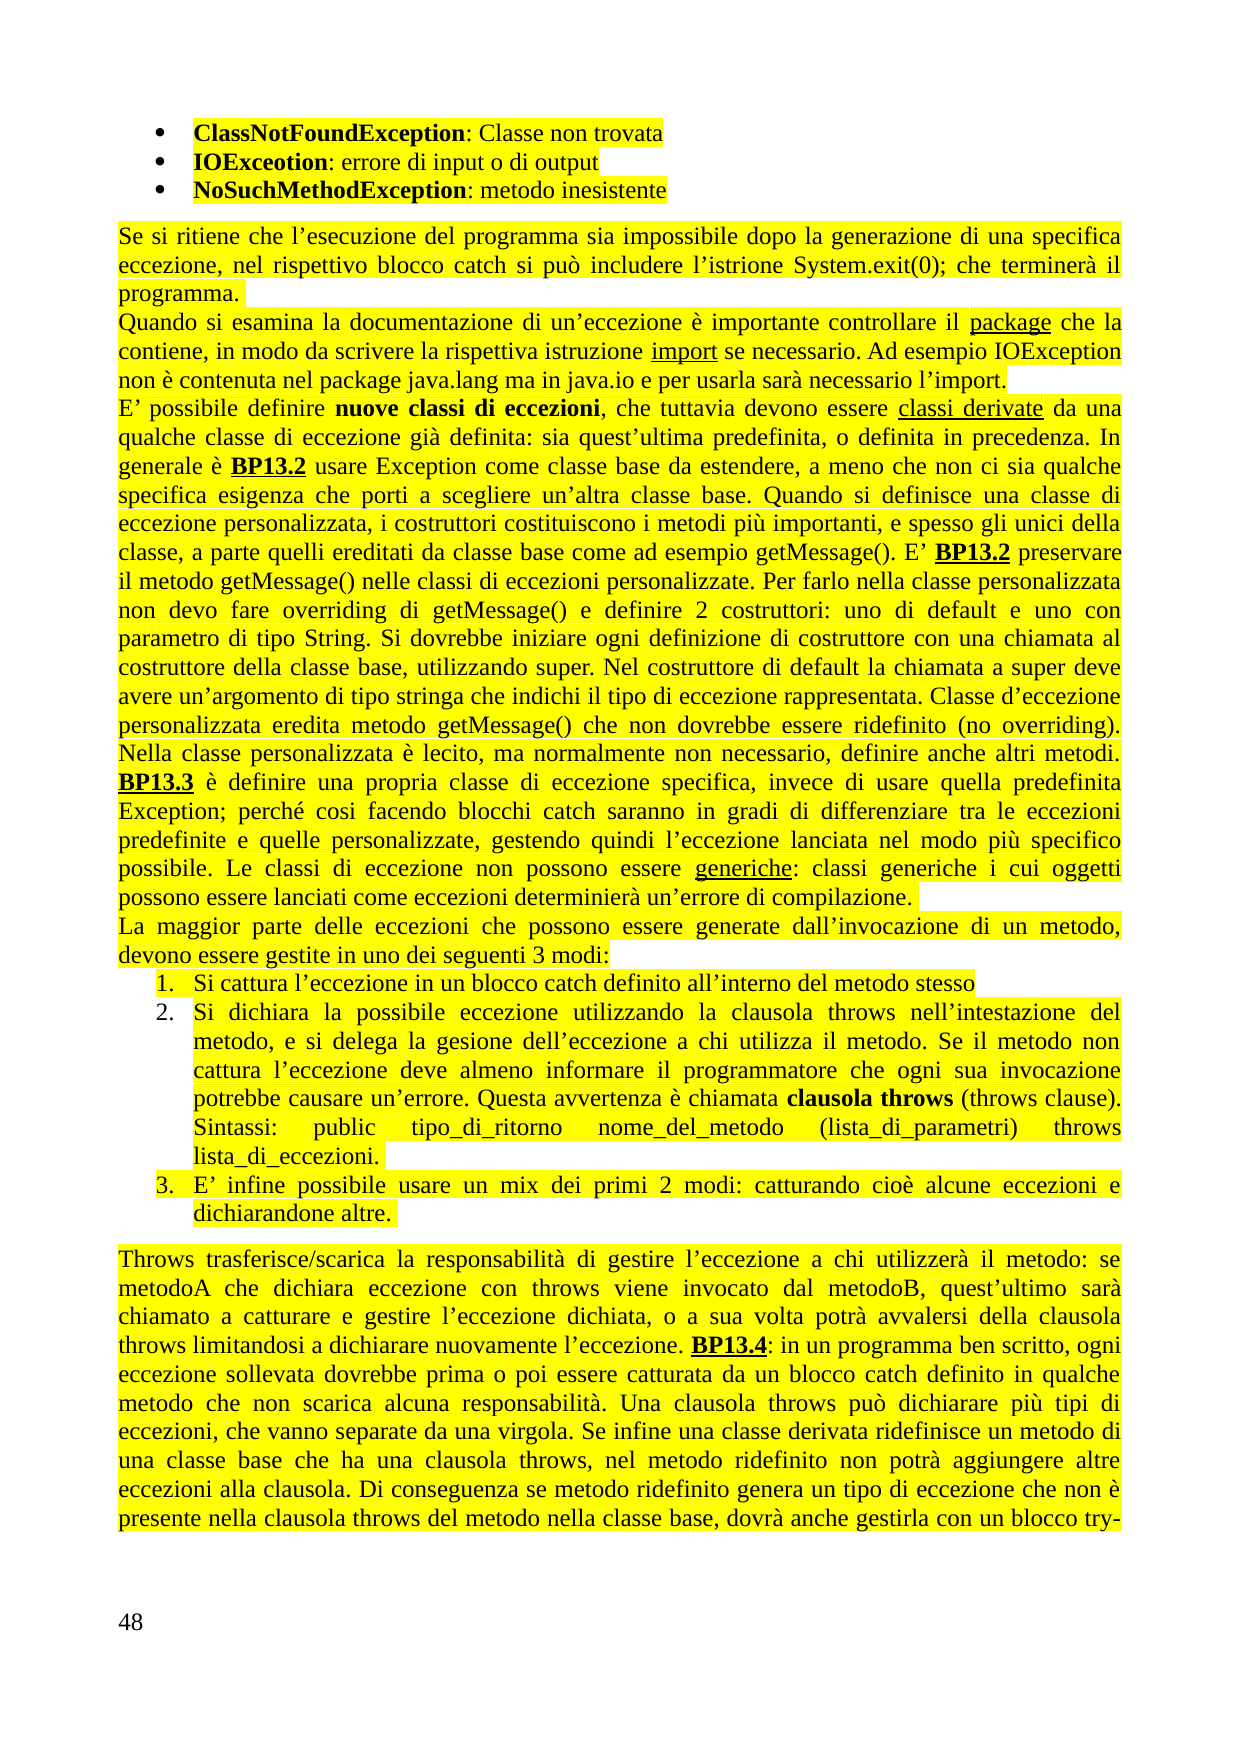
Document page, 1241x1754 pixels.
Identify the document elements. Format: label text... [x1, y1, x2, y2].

list IOExceotion: errore di input o di output [156, 147, 1122, 176]
list ClassNotFoundException: Classe non trovata [156, 118, 1122, 147]
list E’ infine possibile usare un mix dei primi 2 modi: catturando cioè alcune eccezioni e dichiarandone altre. [156, 1170, 1122, 1227]
list Si dichiara la possibile eccezione utilizzando la clausola throws nell’intestazione del metodo, e si delega la gesione dell’eccezione a chi utilizza il metodo. Se il metodo non cattura l’eccezione deve almeno informare il programmatore che ogni sua invocazione potrebbe causare un’errore. Questa avvertenza è chiamata clausola throws (throws clause). Sintassi: public tipo_di_ritorno nome_del_metodo (lista_di_parametri) throws lista_di_eccezioni. [156, 997, 1122, 1170]
list Si cattura l’eccezione in un blocco catch definito all’interno del metodo stesso [156, 968, 1122, 997]
text Throws trasferisce/scarica la responsabilità di gestire l’eccezione a chi utilizzerà il metodo: se metodoA che dichiara eccezione con throws viene invocato dal metodoB, quest’ultimo sarà chiamato a catturare e gestire l’eccezione dichiata, o a sua volta potrà avvalersi della clausola throws limitandosi a dichiarare nuovamente l’eccezione. BP13.4: in un programma ben scritto, ogni eccezione sollevata dovrebbe prima o poi essere catturata da un blocco catch definito in qualche metodo che non scarica alcuna responsabilità. Una clausola throws può dichiarare più tipi di eccezioni, che vanno separate da una virgola. Se infine una classe derivata ridefinisce un metodo di una classe base che ha una clausola throws, nel metodo ridefinito non potrà aggiungere altre eccezioni alla clausola. Di conseguenza se metodo ridefinito genera un tipo di eccezione che non è presente nella clausola throws del metodo nella classe base, dovrà anche gestirla con un blocco try- [118, 1244, 1122, 1531]
list NoSuchMethodException: metodo inesistente [156, 176, 1122, 204]
text Quando si esamina la documentazione di un’eccezione è importante controllare il package che la contiene, in modo da scrivere la rispettiva istruzione import se necessario. Ad esempio IOException non è contenuta nel package java.lang ma in java.io e per usarla sarà necessario l’import. [118, 307, 1122, 393]
text E’ possibile definire nuove classi di eccezioni, che tuttavia devono essere classi derivate da una qualche classe di eccezione già definita: sia quest’ultima predefinita, o definita in precedenza. In generale è BP13.2 usare Exception come classe base da estendere, a meno che non ci sia qualche specifica esigenza che porti a scegliere un’altra classe base. Quando si definisce una classe di eccezione personalizzata, i costruttori costituiscono i metodi più importanti, e spesso gli unici della classe, a parte quelli ereditati da classe base come ad esempio getMessage(). E’ BP13.2 preservare il metodo getMessage() nelle classi di eccezioni personalizzate. Per farlo nella classe personalizzata non devo fare overriding di getMessage() e definire 2 costruttori: uno di default e uno con parametro di tipo String. Si dovrebbe iniziare ogni definizione di costruttore con una chiamata al costruttore della classe base, utilizzando super. Nel costruttore di default la chiamata a super deve avere un’argomento di tipo stringa che indichi il tipo di eccezione rappresentata. Classe d’eccezione personalizzata eredita metodo getMessage() che non dovrebbe essere ridefinito (no overriding). Nella classe personalizzata è lecito, ma normalmente non necessario, definire anche altri metodi. BP13.3 è definire una propria classe di eccezione specifica, invece di usare quella predefinita Exception; perché cosi facendo blocchi catch saranno in gradi di differenziare tra le eccezioni predefinite e quelle personalizzate, gestendo quindi l’eccezione lanciata nel modo più specifico possibile. Le classi di eccezione non possono essere generiche: classi generiche i cui oggetti possono essere lanciati come eccezioni determinierà un’errore di compilazione. [118, 393, 1122, 911]
text Se si ritiene che l’esecuzione del programma sia impossibile dopo la generazione di una specifica eccezione, nel rispettivo blocco catch si può includere l’istrione System.exit(0); che terminerà il programma. [118, 221, 1122, 307]
text La maggior parte delle eccezioni che possono essere generate dall’invocazione di un metodo, devono essere gestite in uno dei seguenti 3 modi: [118, 911, 1122, 968]
